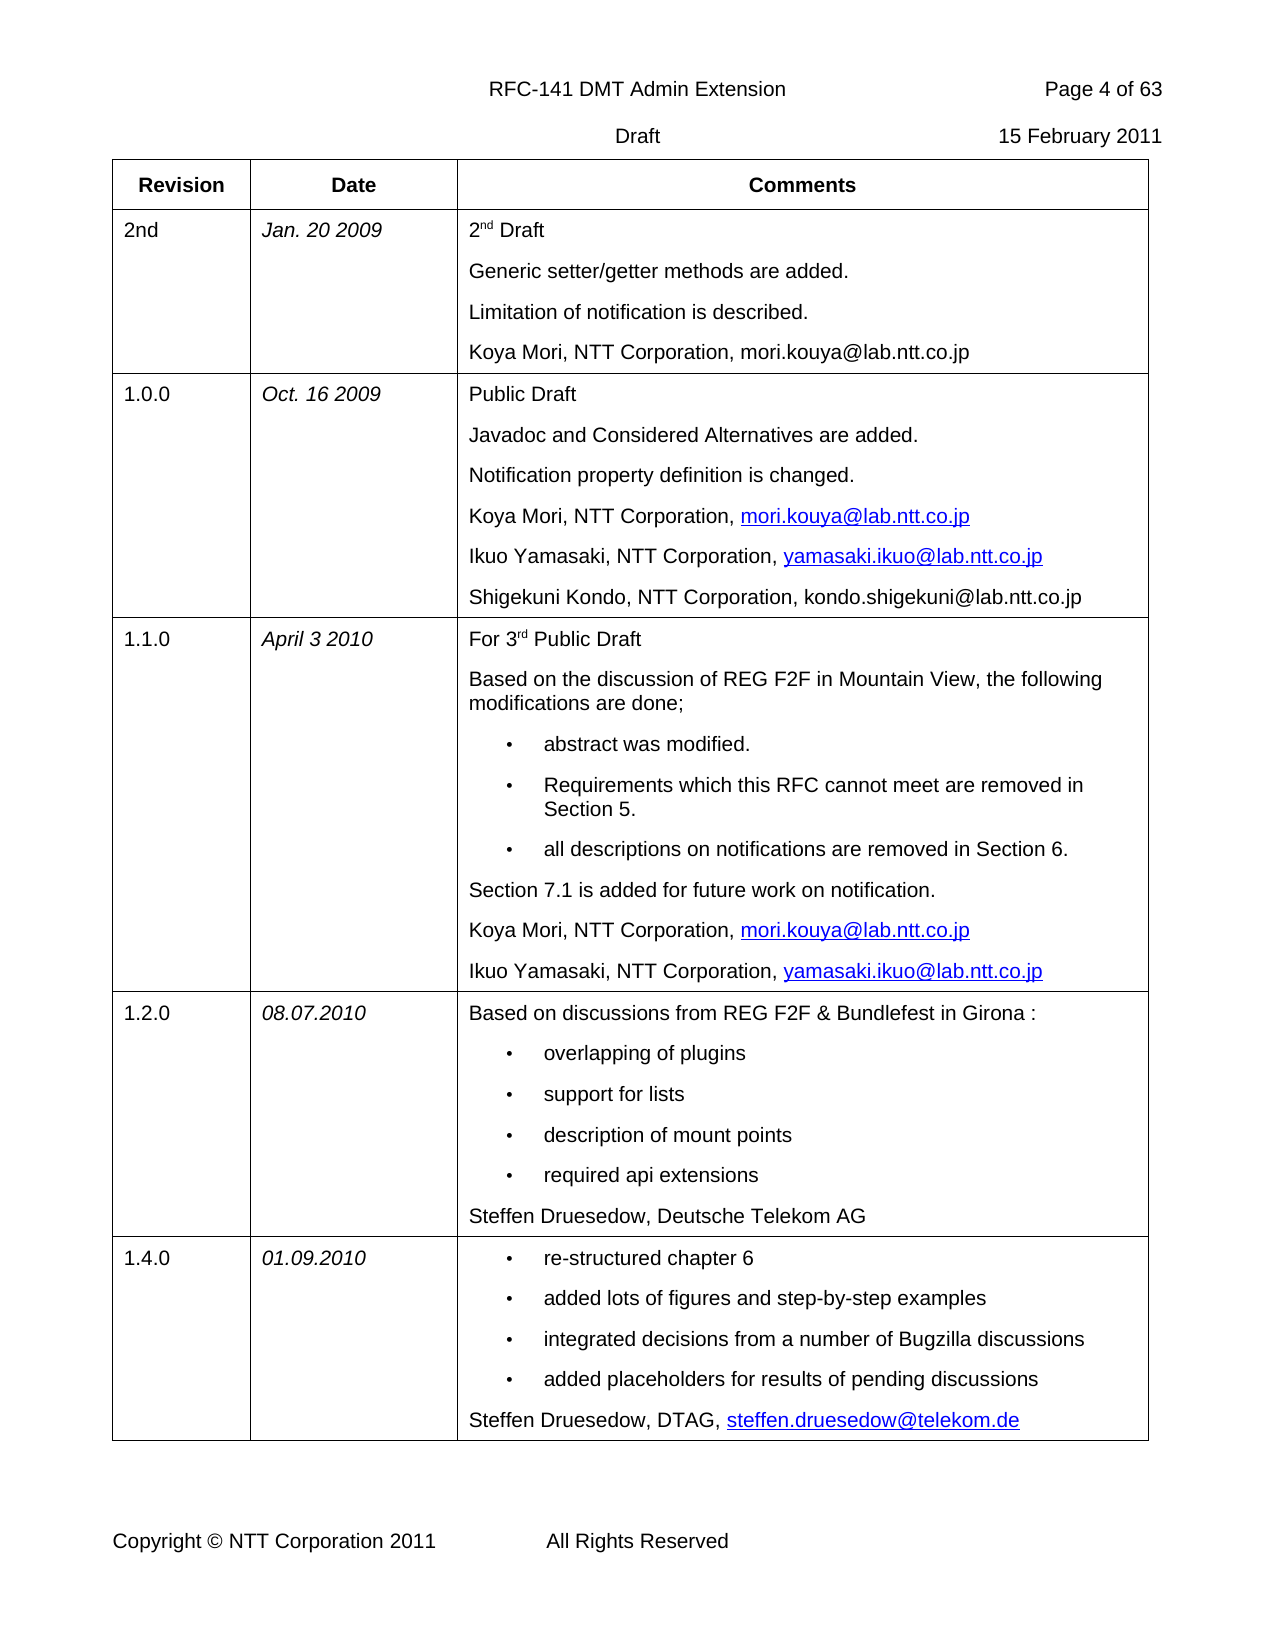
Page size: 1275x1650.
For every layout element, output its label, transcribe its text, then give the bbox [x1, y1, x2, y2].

table_cell 08.07.2010 [251, 992, 457, 1236]
table_header Date [251, 160, 457, 209]
table_cell Based on discussions from REG F2F & Bundlefest in Girona : overlapping of plugins support for lists description of mount points required api extensions Steffen Druesedow, Deutsche Telekom AG [458, 992, 1148, 1236]
table_cell 1.4.0 [113, 1237, 250, 1440]
table_header Comments [458, 160, 1148, 209]
table_cell Oct. 16 2009 [251, 374, 457, 617]
table_cell 1.0.0 [113, 374, 250, 617]
table_cell For 3rd Public Draft Based on the discussion of REG F2F in Mountain View, the following modifications are done; abstract was modified. Requirements which this RFC cannot meet are removed in Section 5. all descriptions on notifications are removed in Section 6. Section 7.1 is added for future work on notification. Koya Mori, NTT Corporation, mori.kouya@lab.ntt.co.jp Ikuo Yamasaki, NTT Corporation, yamasaki.ikuo@lab.ntt.co.jp [458, 618, 1148, 991]
table_cell Jan. 20 2009 [251, 210, 457, 372]
table_header Revision [113, 160, 250, 209]
table_cell 2nd [113, 210, 250, 372]
table_cell re-structured chapter 6 added lots of figures and step-by-step examples integrated decisions from a number of Bugzilla discussions added placeholders for results of pending discussions Steffen Druesedow, DTAG, steffen.druesedow@telekom.de [458, 1237, 1148, 1440]
table_cell 1.2.0 [113, 992, 250, 1236]
table_cell 1.1.0 [113, 618, 250, 991]
table_cell 2nd Draft Generic setter/getter methods are added. Limitation of notification is described. Koya Mori, NTT Corporation, mori.kouya@lab.ntt.co.jp [458, 210, 1148, 372]
table_cell 01.09.2010 [251, 1237, 457, 1440]
table_cell Public Draft Javadoc and Considered Alternatives are added. Notification property definition is changed. Koya Mori, NTT Corporation, mori.kouya@lab.ntt.co.jp Ikuo Yamasaki, NTT Corporation, yamasaki.ikuo@lab.ntt.co.jp Shigekuni Kondo, NTT Corporation, kondo.shigekuni@lab.ntt.co.jp [458, 374, 1148, 617]
table_cell April 3 2010 [251, 618, 457, 991]
